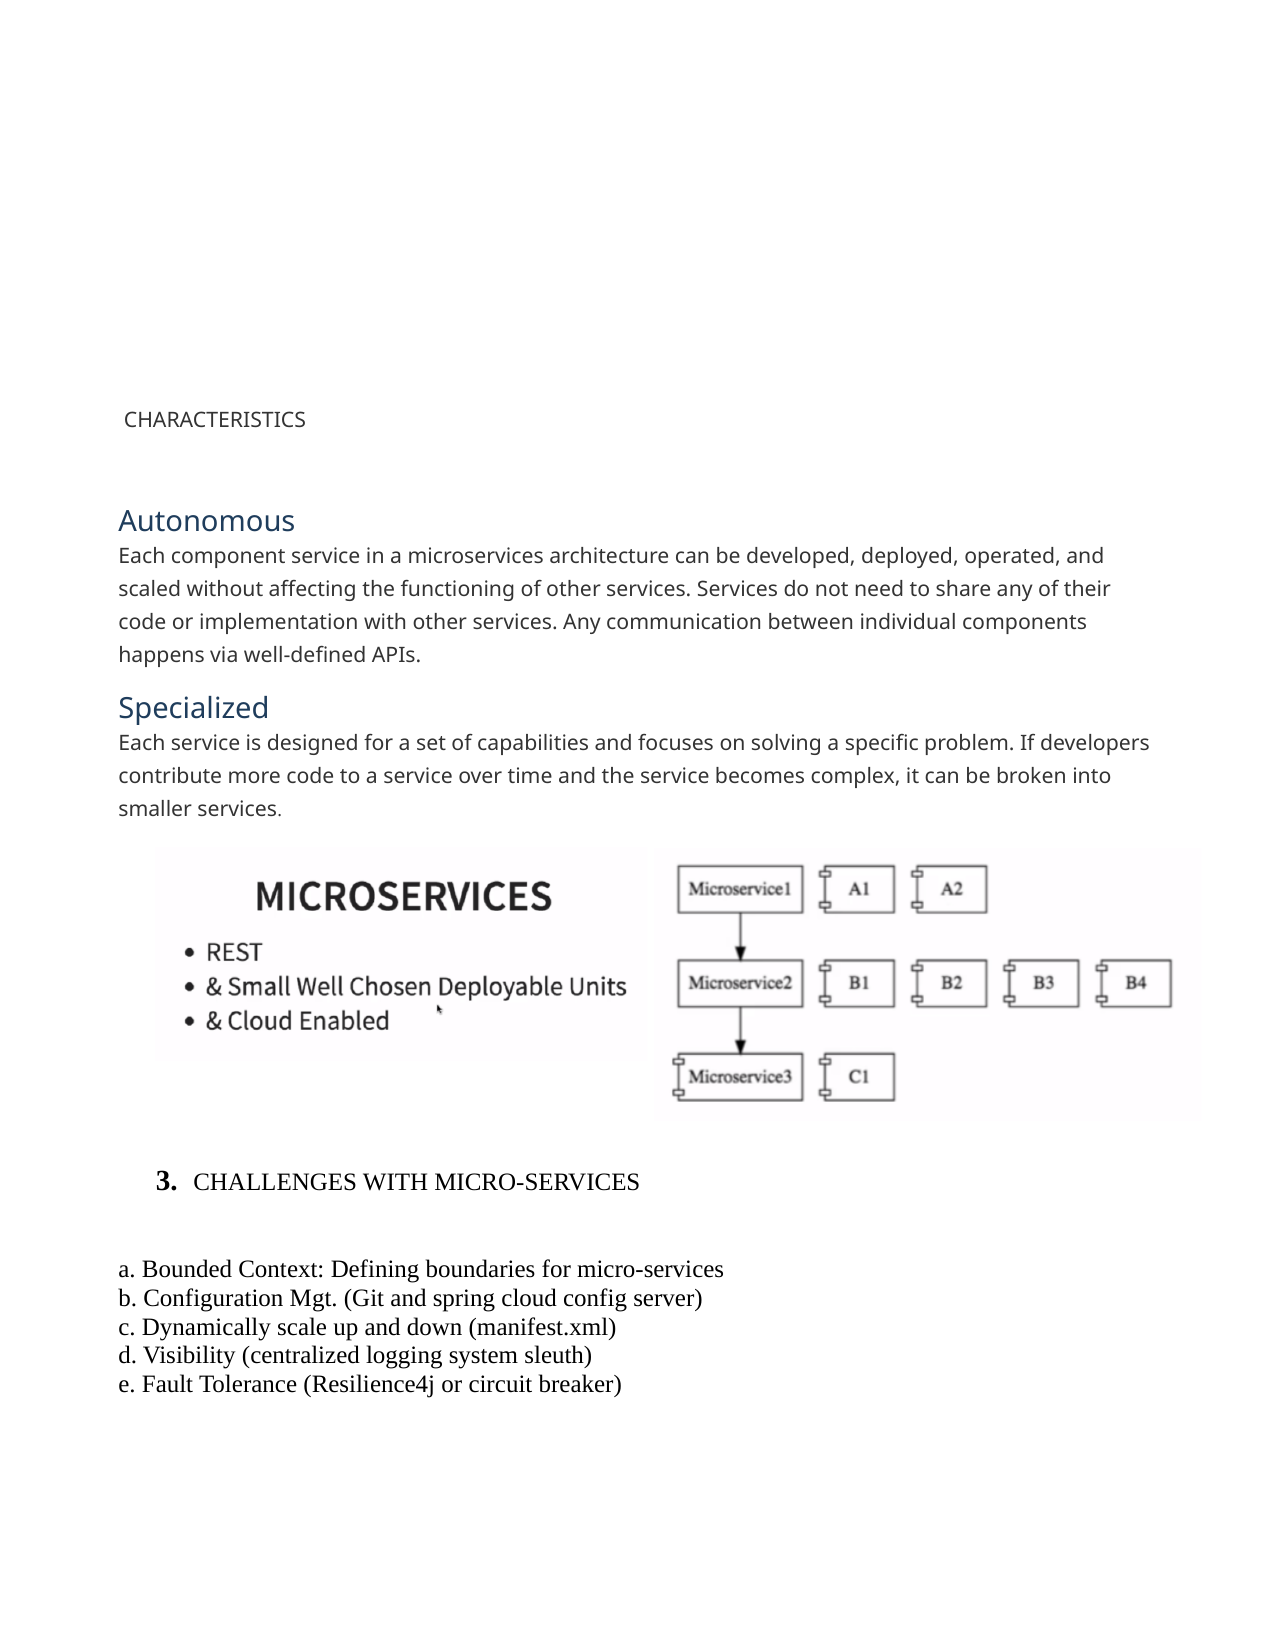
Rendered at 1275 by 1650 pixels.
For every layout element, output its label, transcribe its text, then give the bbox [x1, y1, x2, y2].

text c. Dynamically scale up and down (manifest.xml) [118, 1312, 1157, 1340]
text b. Configuration Mgt. (Git and spring cloud config server) [118, 1283, 1157, 1312]
subtitle Autonomous [118, 501, 1118, 540]
picture [155, 847, 648, 1061]
list CHALLENGES WITH MICRO-SERVICES [156, 1163, 1157, 1197]
picture [653, 848, 1202, 1121]
text Each service is designed for a set of capabilities and focuses on solving a specific problem. If developers contribute more code to a service over time and the service becomes complex, it can be broken into smaller services. [118, 688, 1157, 823]
subtitle Specialized [118, 688, 1118, 727]
text d. Visibility (centralized logging system sleuth) [118, 1340, 1157, 1369]
text Each component service in a microservices architecture can be developed, deployed, operated, and scaled without affecting the functioning of other services. Services do not need to share any of their code or implementation with other services. Any communication between individual components happens via well-defined APIs. [118, 501, 1157, 669]
text e. Fault Tolerance (Resilience4j or circuit breaker) [118, 1369, 1157, 1398]
text CHARACTERISTICS [118, 405, 1157, 434]
text a. Bounded Context: Defining boundaries for micro-services [118, 1254, 1157, 1283]
